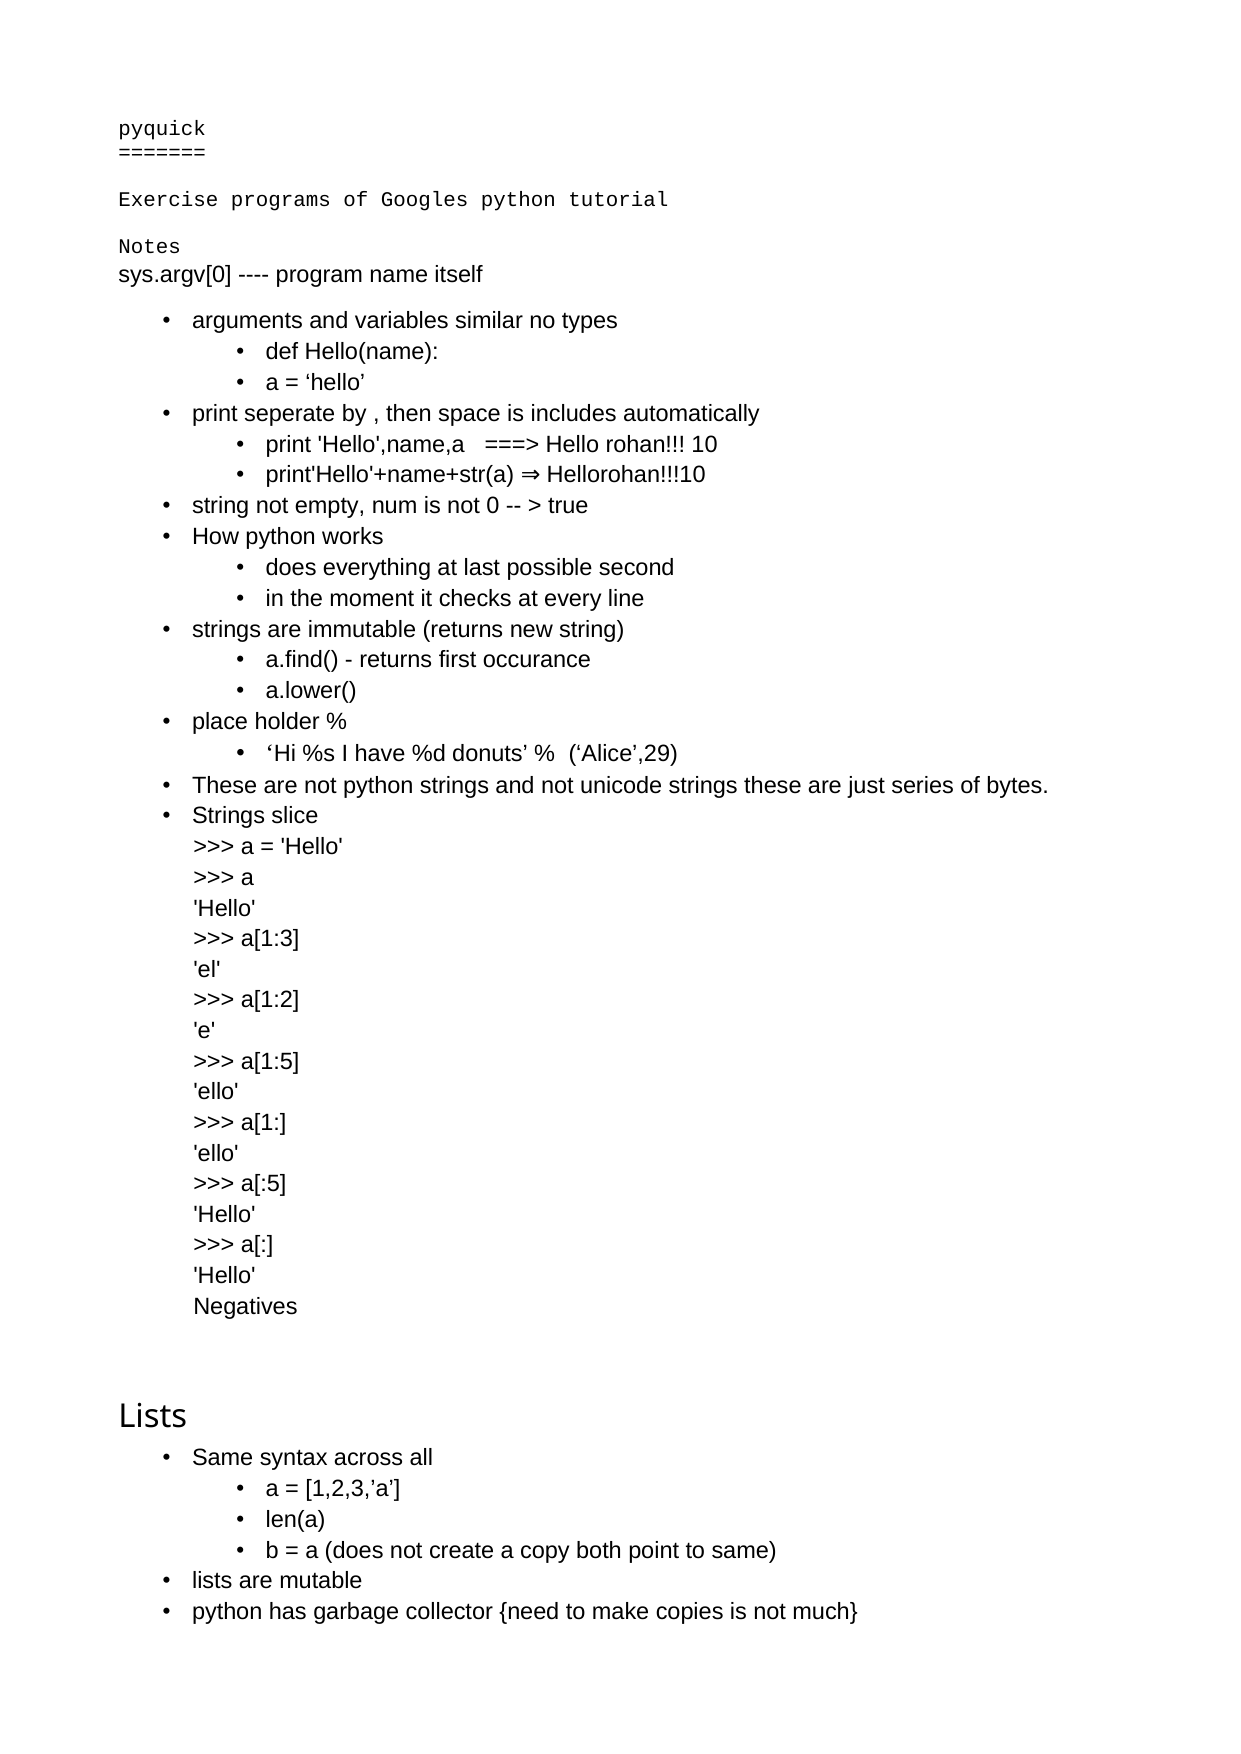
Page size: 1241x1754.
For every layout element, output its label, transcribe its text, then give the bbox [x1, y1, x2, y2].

text 'Hello' [193, 894, 1122, 921]
text >>> a[1:3] [193, 925, 1122, 952]
text >>> a[1:2] [193, 986, 1122, 1013]
list a.lower() [236, 677, 1122, 704]
text 'el' [193, 955, 1122, 982]
list does everything at last possible second [236, 553, 1122, 581]
list a.find() - returns first occurance [236, 646, 1122, 673]
text >>> a[1:5] [193, 1047, 1122, 1074]
list How python works [162, 523, 1122, 550]
list a = [1,2,3,’a’] [236, 1474, 1122, 1502]
list def Hello(name): [236, 338, 1122, 365]
text Negatives [193, 1292, 1122, 1319]
list b = a (does not create a copy both point to same) [236, 1536, 1122, 1563]
text Exercise programs of Googles python tutorial [118, 189, 1122, 213]
list print'Hello'+name+str(a) ⇒ Hellorohan!!!10 [236, 461, 1122, 488]
text 'Hello' [193, 1262, 1122, 1288]
list ‘Hi %s I have %d donuts’ % (‘Alice’,29) [236, 738, 1122, 767]
text >>> a[:] [193, 1231, 1122, 1258]
text ======= [118, 142, 1122, 165]
list Strings slice [162, 802, 1122, 829]
list print seperate by , then space is includes automatically [162, 399, 1122, 426]
list in the moment it checks at every line [236, 584, 1122, 611]
subtitle Lists [118, 1393, 1122, 1437]
list a = ‘hello’ [236, 368, 1122, 396]
text >>> a[:5] [193, 1170, 1122, 1197]
text Notes [118, 236, 1122, 260]
list print 'Hello',name,a ===> Hello rohan!!! 10 [236, 430, 1122, 457]
list lists are mutable [162, 1567, 1122, 1594]
text pyquick [118, 118, 1122, 142]
text 'ello' [193, 1139, 1122, 1166]
list python has garbage collector {need to make copies is not much} [162, 1598, 1122, 1625]
text 'ello' [193, 1078, 1122, 1105]
text 'e' [193, 1017, 1122, 1043]
list string not empty, num is not 0 -- > true [162, 492, 1122, 519]
list place holder % [162, 708, 1122, 735]
text 'Hello' [193, 1200, 1122, 1227]
text >>> a[1:] [193, 1108, 1122, 1135]
list These are not python strings and not unicode strings these are just series of bytes. [162, 771, 1122, 798]
text >>> a = 'Hello' [193, 833, 1122, 860]
list Same syntax across all [162, 1444, 1122, 1471]
list arguments and variables similar no types [162, 307, 1122, 334]
list strings are immutable (returns new string) [162, 615, 1122, 642]
text sys.argv[0] ---- program name itself [118, 260, 1122, 287]
text >>> a [193, 863, 1122, 890]
list len(a) [236, 1505, 1122, 1532]
